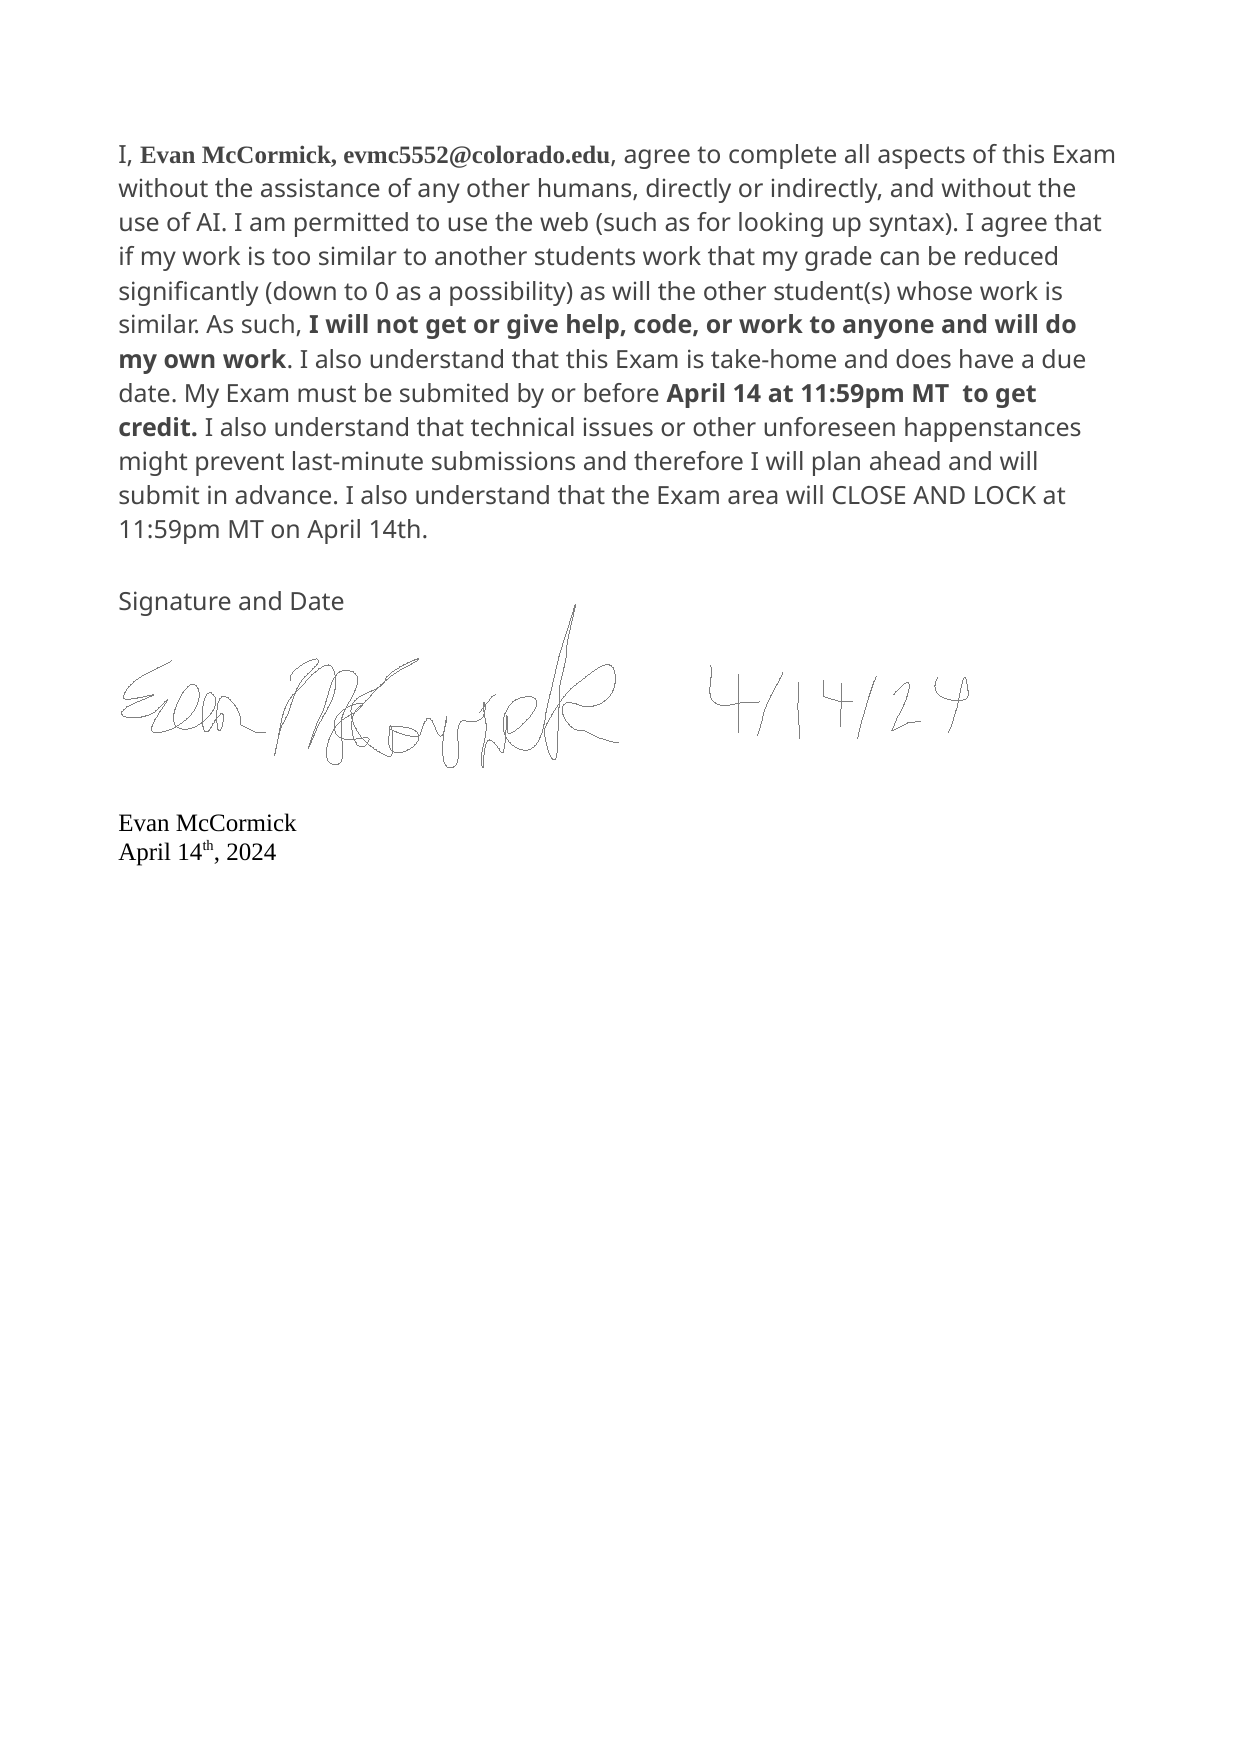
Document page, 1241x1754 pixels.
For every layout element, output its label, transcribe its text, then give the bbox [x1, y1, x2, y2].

text Evan McCormick [118, 808, 1122, 837]
text Signature and Date [118, 583, 1122, 617]
text April 14th, 2024 [118, 837, 1122, 866]
text I, Evan McCormick, evmc5552@colorado.edu, agree to complete all aspects of this Exam without the assistance of any other humans, directly or indirectly, and without the use of AI. I am permitted to use the web (such as for looking up syntax). I agree that if my work is too similar to another students work that my grade can be reduced significantly (down to 0 as a possibility) as will the other student(s) whose work is similar. As such, I will not get or give help, code, or work to anyone and will do my own work. I also understand that this Exam is take-home and does have a due date. My Exam must be submited by or before April 14 at 11:59pm MT to get credit. I also understand that technical issues or other unforeseen happenstances might prevent last-minute submissions and therefore I will plan ahead and will submit in advance. I also understand that the Exam area will CLOSE AND LOCK at 11:59pm MT on April 14th. [118, 137, 1122, 546]
